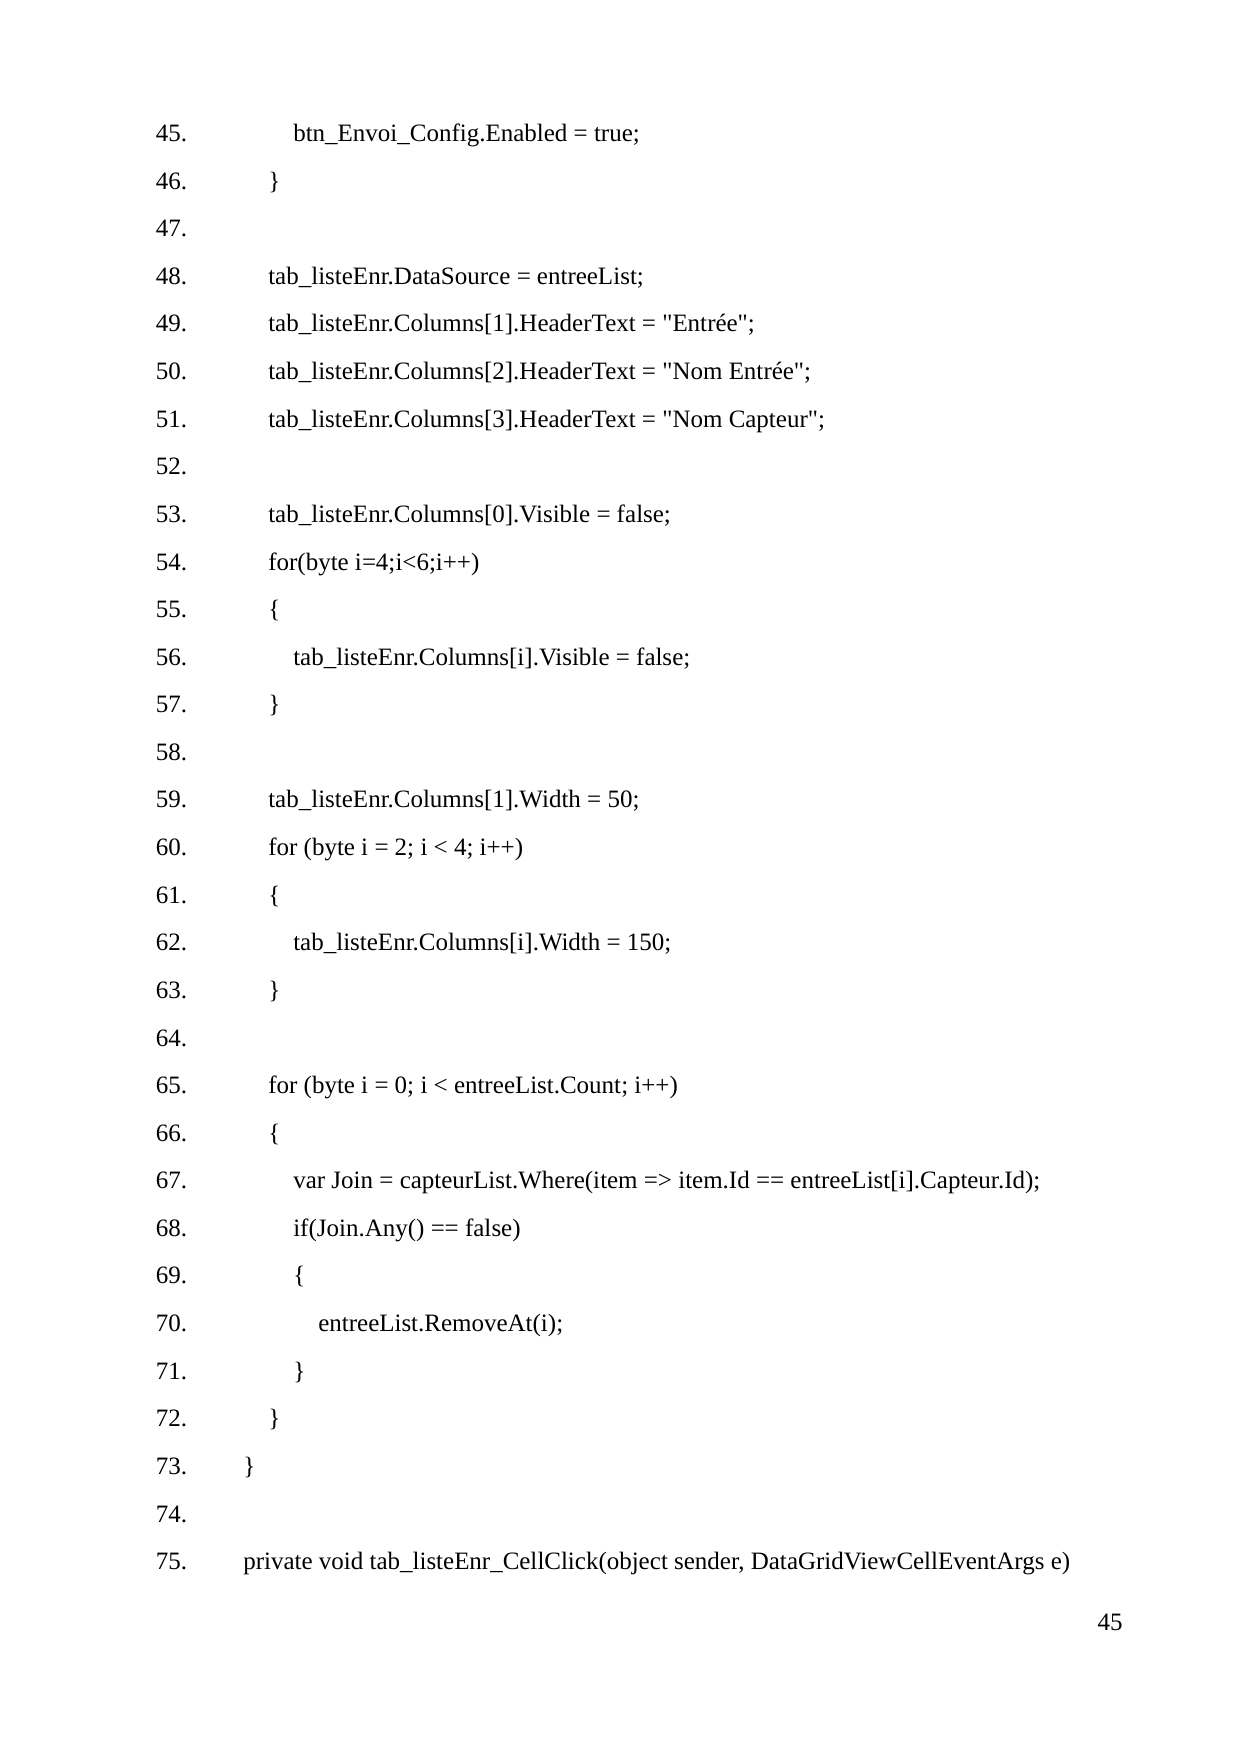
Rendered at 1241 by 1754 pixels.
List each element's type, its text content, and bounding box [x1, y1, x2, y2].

list tab_listeEnr.Columns[0].Visible = false; [156, 499, 1122, 528]
list } [156, 166, 1122, 194]
list } [156, 1451, 1122, 1480]
list tab_listeEnr.Columns[i].Visible = false; [156, 642, 1122, 671]
list } [156, 1403, 1122, 1432]
list for (byte i = 2; i < 4; i++) [156, 832, 1122, 861]
list btn_Envoi_Config.Enabled = true; [156, 118, 1122, 147]
list tab_listeEnr.Columns[2].HeaderText = "Nom Entrée"; [156, 356, 1122, 385]
list { [156, 1118, 1122, 1147]
list tab_listeEnr.Columns[1].Width = 50; [156, 784, 1122, 813]
list { [156, 594, 1122, 623]
list { [156, 880, 1122, 908]
list var Join = capteurList.Where(item => item.Id == entreeList[i].Capteur.Id); [156, 1165, 1122, 1194]
list entreeList.RemoveAt(i); [156, 1308, 1122, 1337]
list for (byte i = 0; i < entreeList.Count; i++) [156, 1070, 1122, 1099]
list { [156, 1261, 1122, 1289]
list } [156, 689, 1122, 718]
list for(byte i=4;i<6;i++) [156, 547, 1122, 575]
list tab_listeEnr.DataSource = entreeList; [156, 261, 1122, 290]
list if(Join.Any() == false) [156, 1213, 1122, 1242]
list } [156, 1356, 1122, 1384]
list tab_listeEnr.Columns[1].HeaderText = "Entrée"; [156, 308, 1122, 337]
list tab_listeEnr.Columns[i].Width = 150; [156, 927, 1122, 956]
list tab_listeEnr.Columns[3].HeaderText = "Nom Capteur"; [156, 404, 1122, 432]
list private void tab_listeEnr_CellClick(object sender, DataGridViewCellEventArgs e) [156, 1546, 1122, 1575]
list } [156, 975, 1122, 1004]
